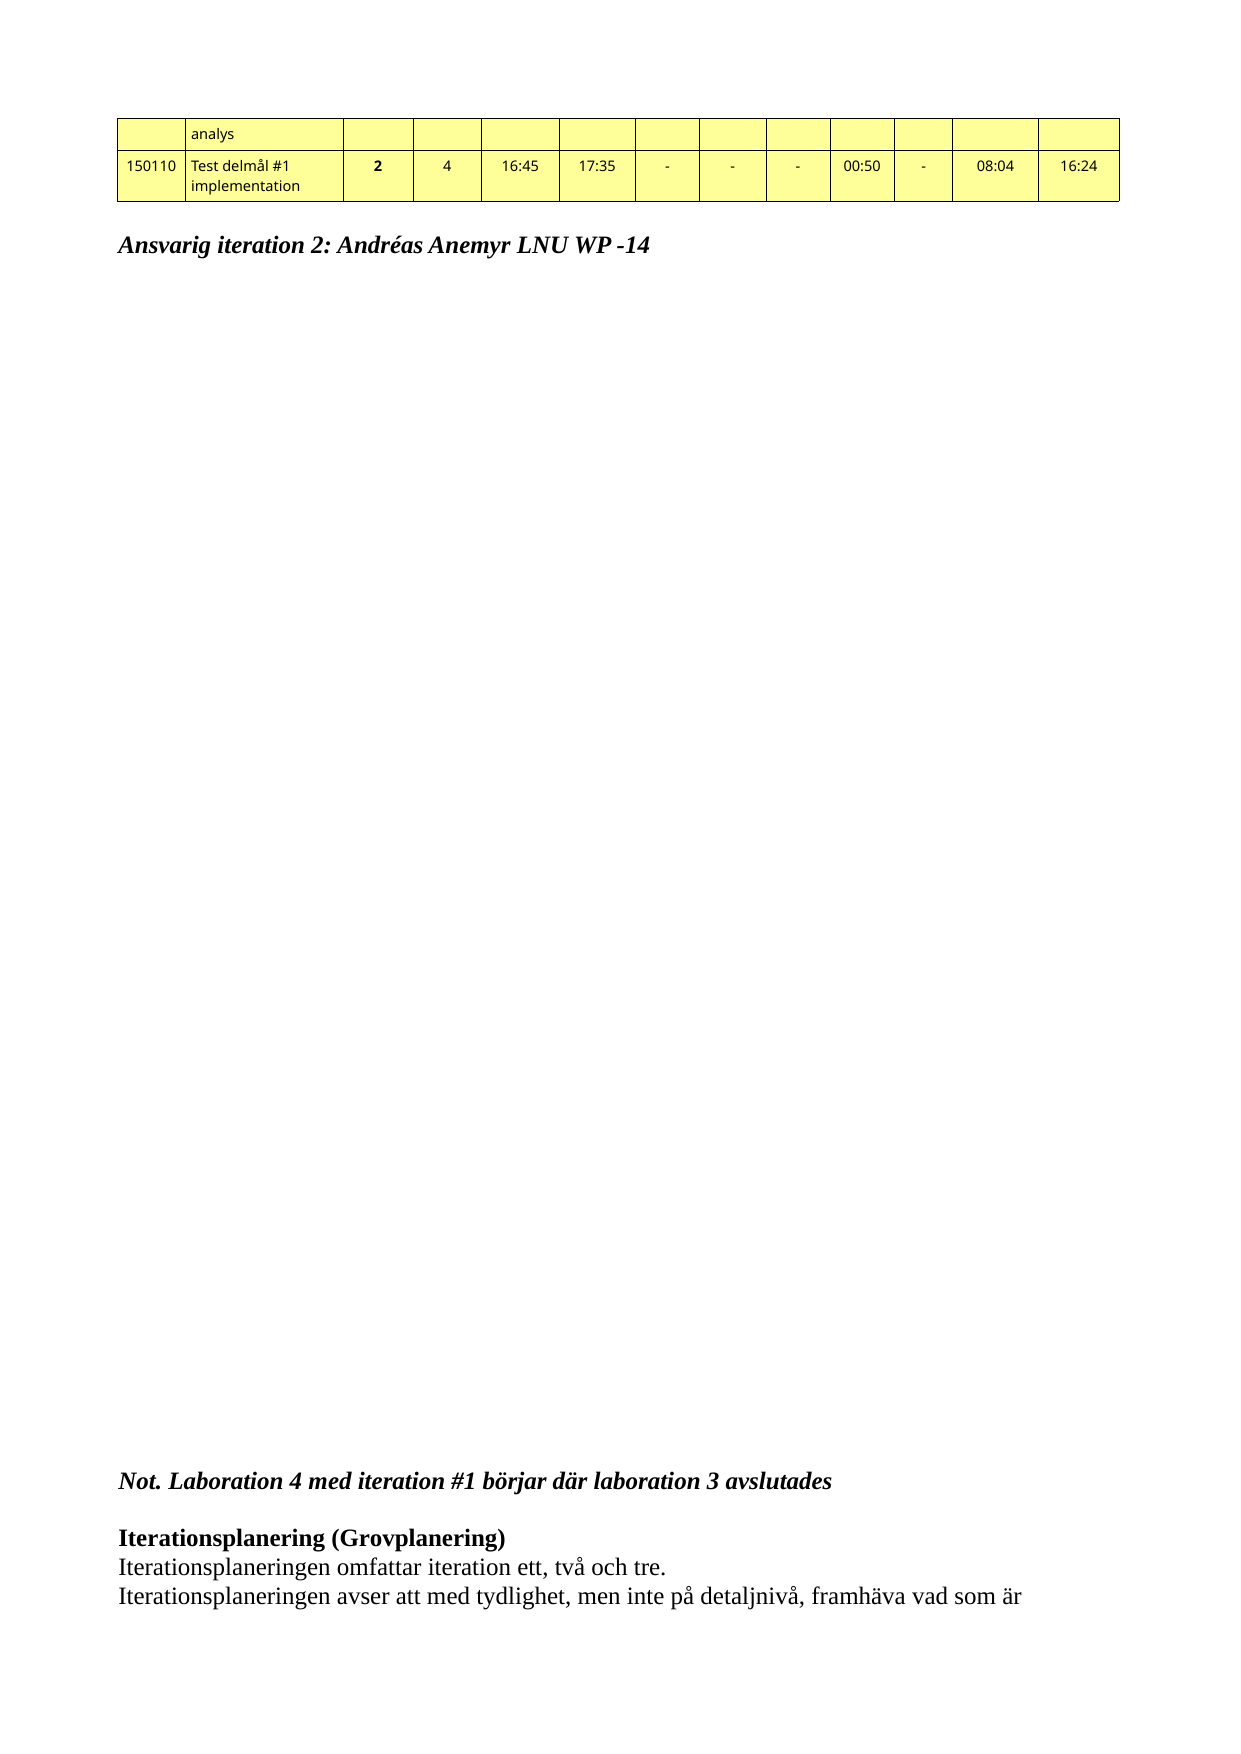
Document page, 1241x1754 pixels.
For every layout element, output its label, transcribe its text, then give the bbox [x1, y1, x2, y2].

table_cell 4 [414, 151, 481, 201]
table_cell [414, 119, 481, 149]
table_cell - [895, 119, 952, 149]
text Ansvarig iteration 2: Andréas Anemyr LNU WP -14 [118, 230, 1122, 258]
text Not. Laboration 4 med iteration #1 börjar där laboration 3 avslutades [118, 1466, 1122, 1495]
table_cell 00:50 [831, 151, 894, 201]
table_cell - [767, 119, 830, 149]
table_cell 08:04 [953, 151, 1038, 201]
table_cell [560, 119, 635, 149]
table_cell 17:35 [560, 151, 635, 201]
table_cell [482, 119, 559, 149]
text Iterationsplanering (Grovplanering) [118, 1523, 1122, 1552]
table_cell [118, 119, 185, 149]
table_cell Test delmål #1 implementation [186, 151, 343, 201]
text Iterationsplaneringen avser att med tydlighet, men inte på detaljnivå, framhäva vad som är [118, 1581, 1122, 1610]
table_cell analys [186, 119, 343, 149]
table_cell - [767, 151, 830, 201]
table_cell -- [636, 119, 699, 149]
text Iterationsplaneringen omfattar iteration ett, två och tre. [118, 1552, 1122, 1581]
table_cell [344, 119, 413, 149]
table_cell 150110 [118, 151, 185, 201]
table_cell [1039, 119, 1119, 149]
table_cell - [700, 151, 766, 201]
table_cell 16:24 [1039, 151, 1119, 201]
table_cell [953, 119, 1038, 149]
table_cell - [895, 151, 952, 201]
table_cell [700, 119, 766, 149]
table_cell [831, 119, 894, 149]
table_cell 2 [344, 151, 413, 201]
table_cell 16:45 [482, 151, 559, 201]
table_cell - [636, 151, 699, 201]
